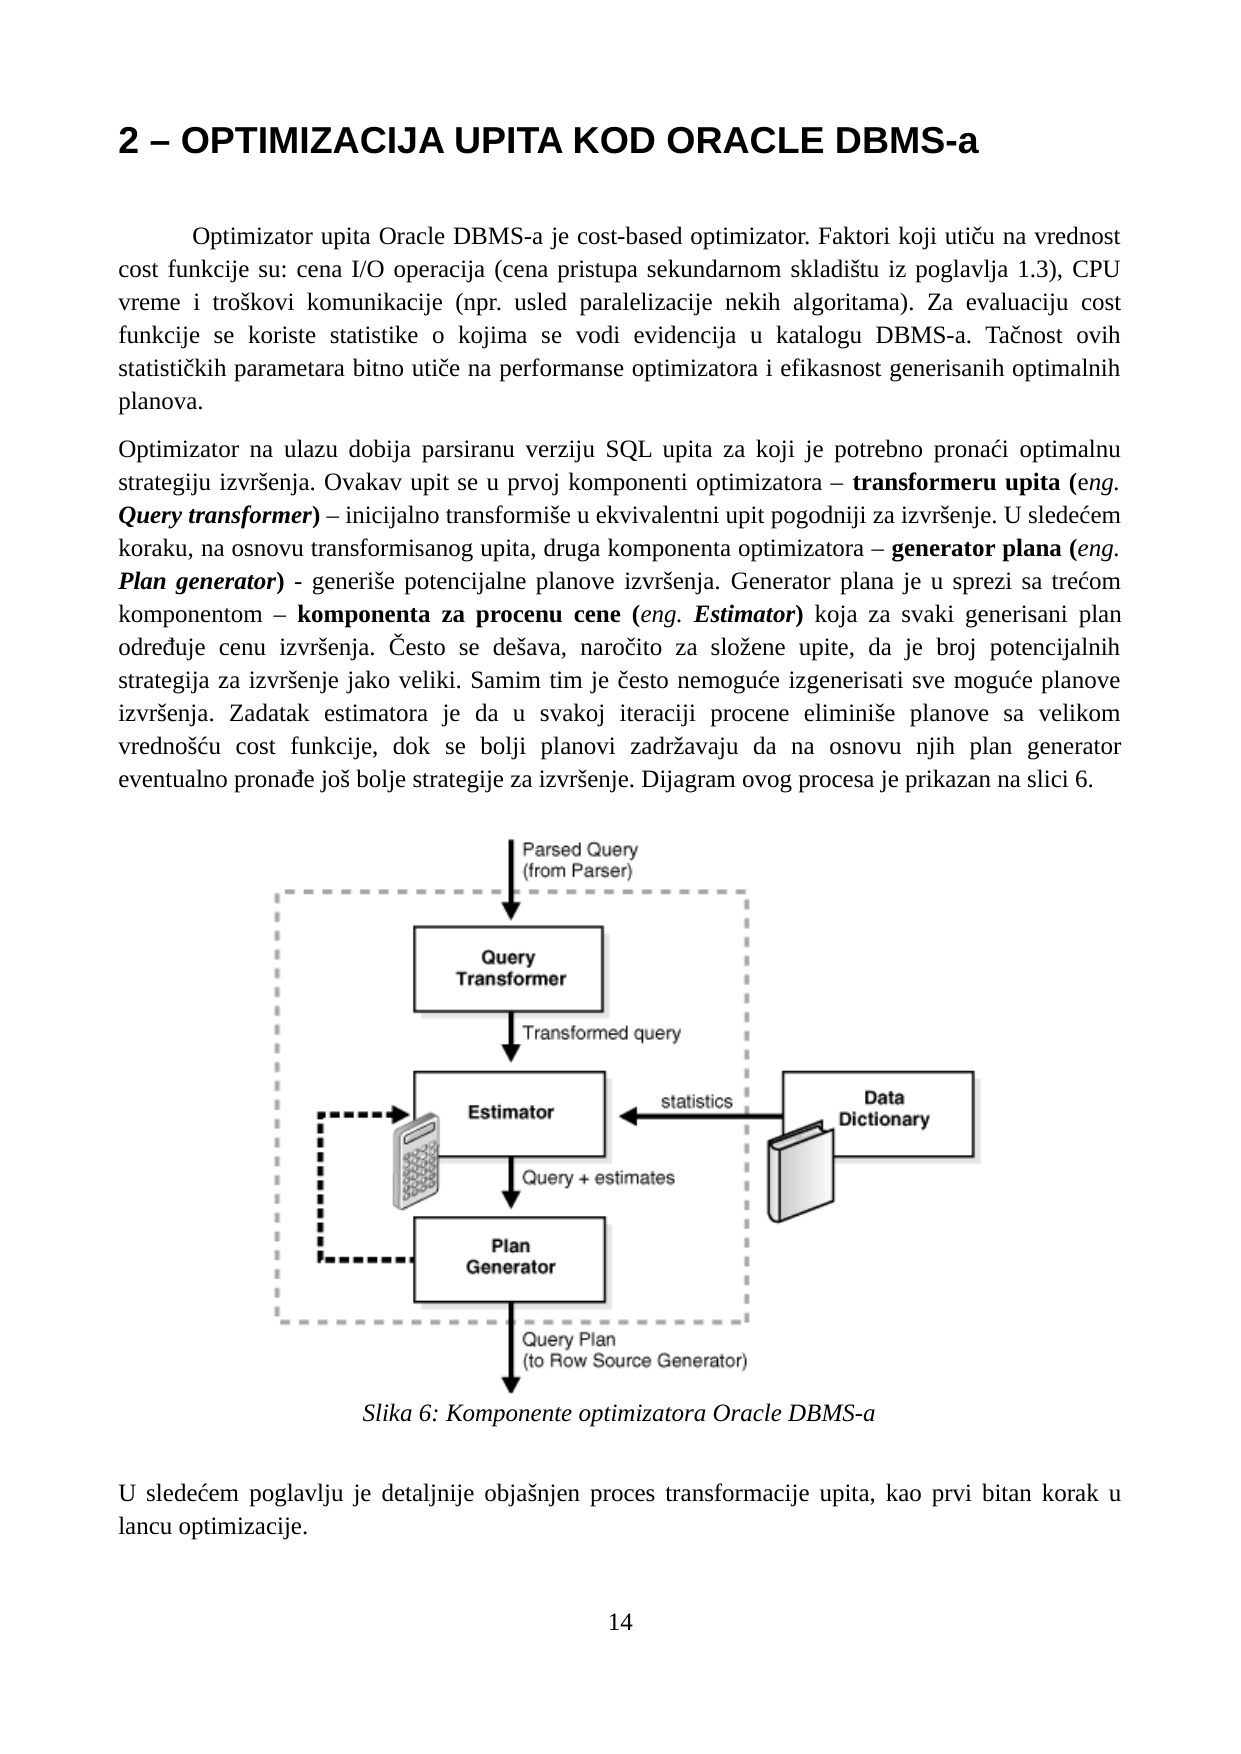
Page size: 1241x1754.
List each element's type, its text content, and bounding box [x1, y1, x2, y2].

text U sledećem poglavlju je detaljnije objašnjen proces transformacije upita, kao prvi bitan korak u lancu optimizacije. [118, 1478, 1122, 1540]
text Optimizator upita Oracle DBMS-a je cost-based optimizator. Faktori koji utiču na vrednost cost funkcije su: cena I/O operacija (cena pristupa sekundarnom skladištu iz poglavlja 1.3), CPU vreme i troškovi komunikacije (npr. usled paralelizacije nekih algoritama). Za evaluaciju cost funkcije se koriste statistike o kojima se vodi evidencija u katalogu DBMS-a. Tačnost ovih statističkih parametara bitno utiče na performanse optimizatora i efikasnost generisanih optimalnih planova. [118, 221, 1122, 415]
text Optimizator na ulazu dobija parsiranu verziju SQL upita za koji je potrebno pronaći optimalnu strategiju izvršenja. Ovakav upit se u prvoj komponenti optimizatora – transformeru upita (eng. Query transformer) – inicijalno transformiše u ekvivalentni upit pogodniji za izvršenje. U sledećem koraku, na osnovu transformisanog upita, druga komponenta optimizatora – generator plana (eng. Plan generator) - generiše potencijalne planove izvršenja. Generator plana je u sprezi sa trećom komponentom – komponenta za procenu cene (eng. Estimator) koja za svaki generisani plan određuje cenu izvršenja. Često se dešava, naročito za složene upite, da je broj potencijalnih strategija za izvršenje jako veliki. Samim tim je često nemoguće izgenerisati sve moguće planove izvršenja. Zadatak estimatora je da u svakoj iteraciji procene eliminiše planove sa velikom vrednošću cost funkcije, dok se bolji planovi zadržavaju da na osnovu njih plan generator eventualno pronađe još bolje strategije za izvršenje. Dijagram ovog procesa je prikazan na slici 6. [118, 434, 1122, 793]
subtitle 2 – OPTIMIZACIJA UPITA KOD ORACLE DBMS-a [118, 118, 1122, 161]
picture [243, 824, 997, 1398]
text Slika 6: Komponente optimizatora Oracle DBMS-a [243, 1398, 997, 1427]
